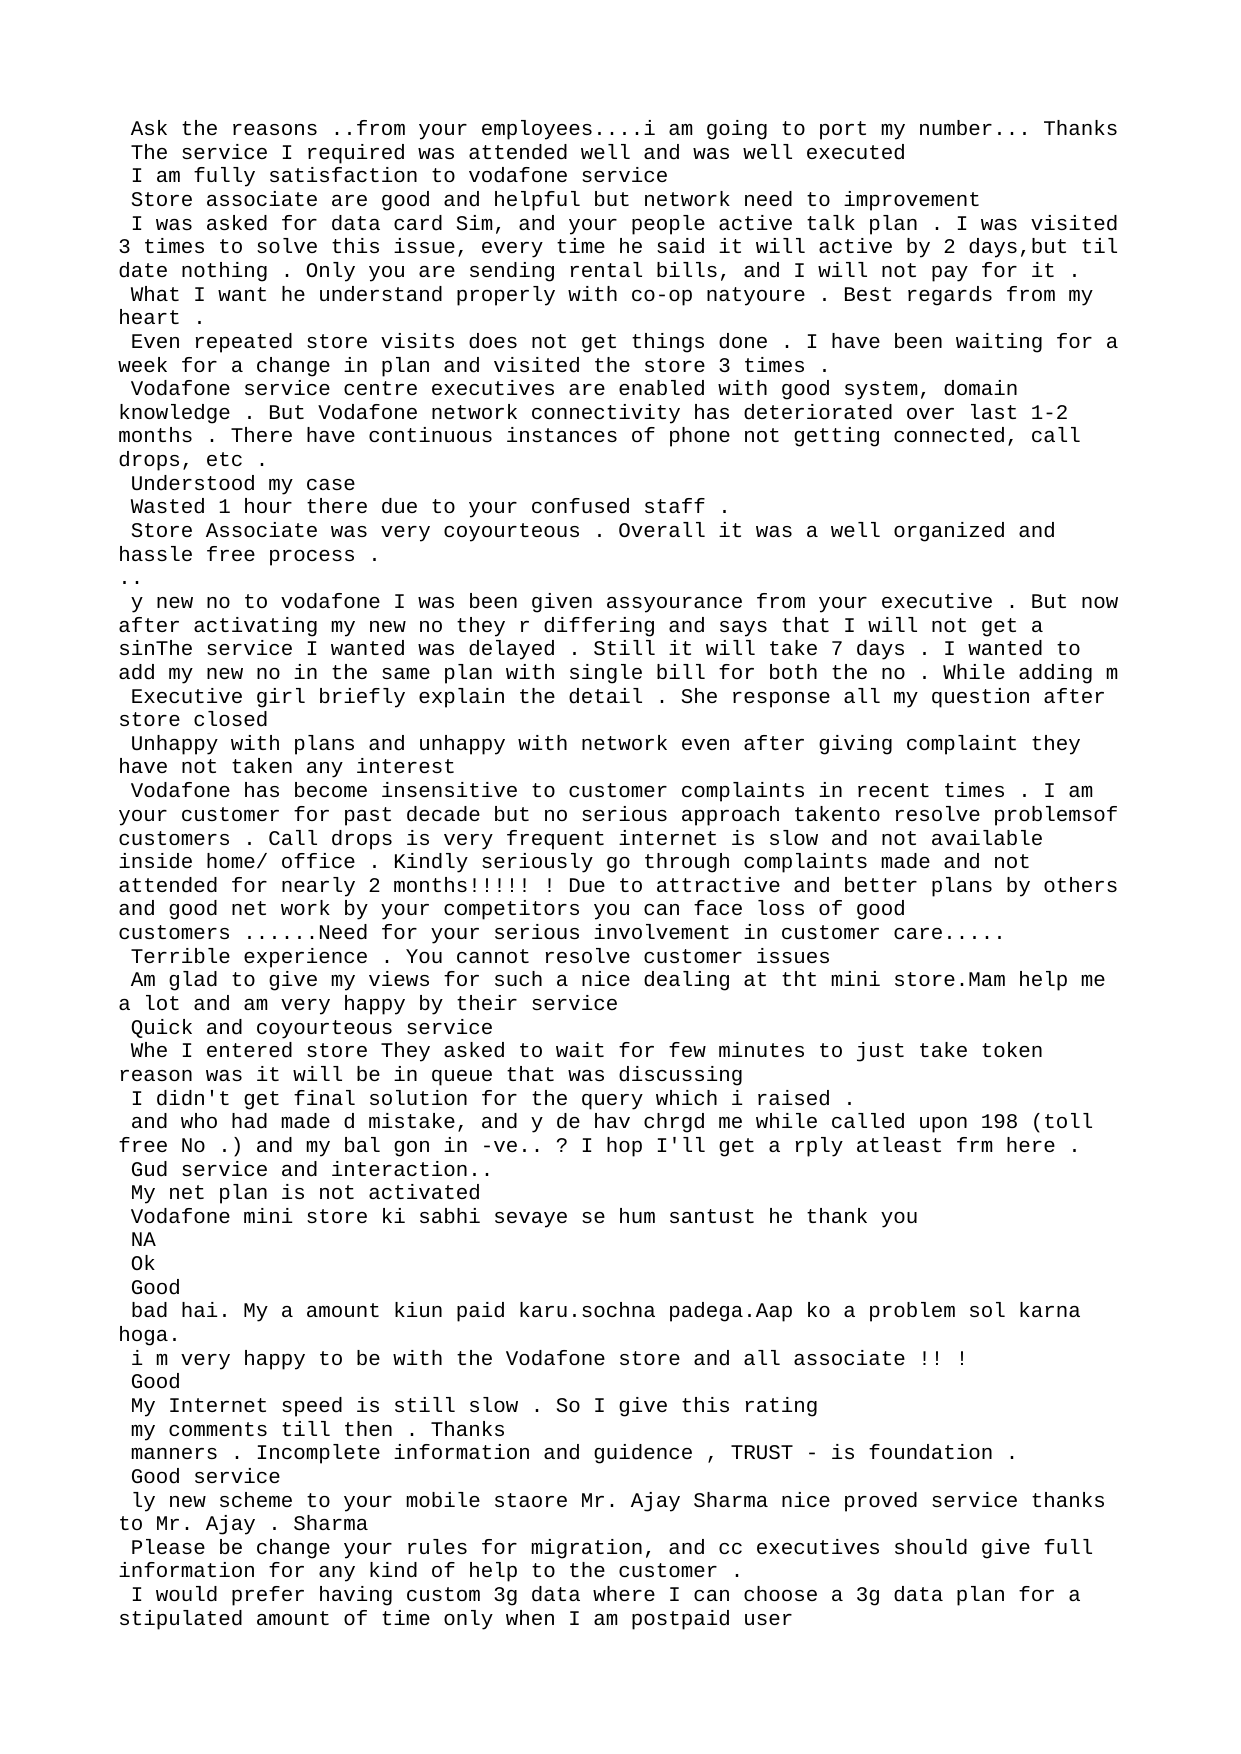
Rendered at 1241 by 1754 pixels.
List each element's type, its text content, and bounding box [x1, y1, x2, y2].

text Please be change your rules for migration, and cc executives should give full information for any kind of help to the customer . [118, 1537, 1122, 1584]
text Good [118, 1371, 1122, 1395]
text .. [118, 567, 1122, 591]
text What I want he understand properly with co-op natyoure . Best regards from my heart . [118, 284, 1122, 331]
text Ok [118, 1253, 1122, 1277]
text bad hai. My a amount kiun paid karu.sochna padega.Aap ko a problem sol karna hoga. [118, 1300, 1122, 1348]
text manners . Incomplete information and guidence , TRUST - is foundation . [118, 1442, 1122, 1466]
text Store associate are good and helpful but network need to improvement [118, 189, 1122, 213]
text Terrible experience . You cannot resolve customer issues [118, 946, 1122, 969]
text ly new scheme to your mobile staore Mr. Ajay Sharma nice proved service thanks to Mr. Ajay . Sharma [118, 1489, 1122, 1537]
text Vodafone service centre executives are enabled with good system, domain knowledge . But Vodafone network connectivity has deteriorated over last 1-2 months . There have continuous instances of phone not getting connected, call drops, etc . [118, 378, 1122, 473]
text The service I required was attended well and was well executed [118, 142, 1122, 165]
text Whe I entered store They asked to wait for few minutes to just take token reason was it will be in queue that was discussing [118, 1040, 1122, 1088]
text Quick and coyourteous service [118, 1017, 1122, 1040]
text I was asked for data card Sim, and your people active talk plan . I was visited 3 times to solve this issue, every time he said it will active by 2 days,but til date nothing . Only you are sending rental bills, and I will not pay for it . [118, 213, 1122, 284]
text Ask the reasons ..from your employees....i am going to port my number... Thanks [118, 118, 1122, 142]
text Am glad to give my views for such a nice dealing at tht mini store.Mam help me a lot and am very happy by their service [118, 969, 1122, 1017]
text Unhappy with plans and unhappy with network even after giving complaint they have not taken any interest [118, 733, 1122, 780]
text Vodafone mini store ki sabhi sevaye se hum santust he thank you [118, 1206, 1122, 1229]
text I would prefer having custom 3g data where I can choose a 3g data plan for a stipulated amount of time only when I am postpaid user [118, 1584, 1122, 1631]
text Vodafone has become insensitive to customer complaints in recent times . I am your customer for past decade but no serious approach takento resolve problemsof customers . Call drops is very frequent internet is slow and not available inside home/ office . Kindly seriously go through complaints made and not attended for nearly 2 months!!!!! ! Due to attractive and better plans by others and good net work by your competitors you can face loss of good customers ......Need for your serious involvement in customer care..... [118, 780, 1122, 946]
text Wasted 1 hour there due to your confused staff . [118, 496, 1122, 520]
text i m very happy to be with the Vodafone store and all associate !! ! [118, 1348, 1122, 1371]
text My net plan is not activated [118, 1182, 1122, 1206]
text Good [118, 1277, 1122, 1300]
text My Internet speed is still slow . So I give this rating [118, 1395, 1122, 1419]
text NA [118, 1229, 1122, 1253]
text and who had made d mistake, and y de hav chrgd me while called upon 198 (toll free No .) and my bal gon in -ve.. ? I hop I'll get a rply atleast frm here . [118, 1111, 1122, 1158]
text y new no to vodafone I was been given assyourance from your executive . But now after activating my new no they r differing and says that I will not get a sinThe service I wanted was delayed . Still it will take 7 days . I wanted to add my new no in the same plan with single bill for both the no . While adding m [118, 591, 1122, 686]
text my comments till then . Thanks [118, 1419, 1122, 1442]
text Gud service and interaction.. [118, 1158, 1122, 1182]
text I am fully satisfaction to vodafone service [118, 165, 1122, 189]
text Even repeated store visits does not get things done . I have been waiting for a week for a change in plan and visited the store 3 times . [118, 331, 1122, 378]
text I didn't get final solution for the query which i raised . [118, 1088, 1122, 1111]
text Good service [118, 1466, 1122, 1489]
text Store Associate was very coyourteous . Overall it was a well organized and hassle free process . [118, 520, 1122, 567]
text Understood my case [118, 473, 1122, 496]
text Executive girl briefly explain the detail . She response all my question after store closed [118, 686, 1122, 733]
